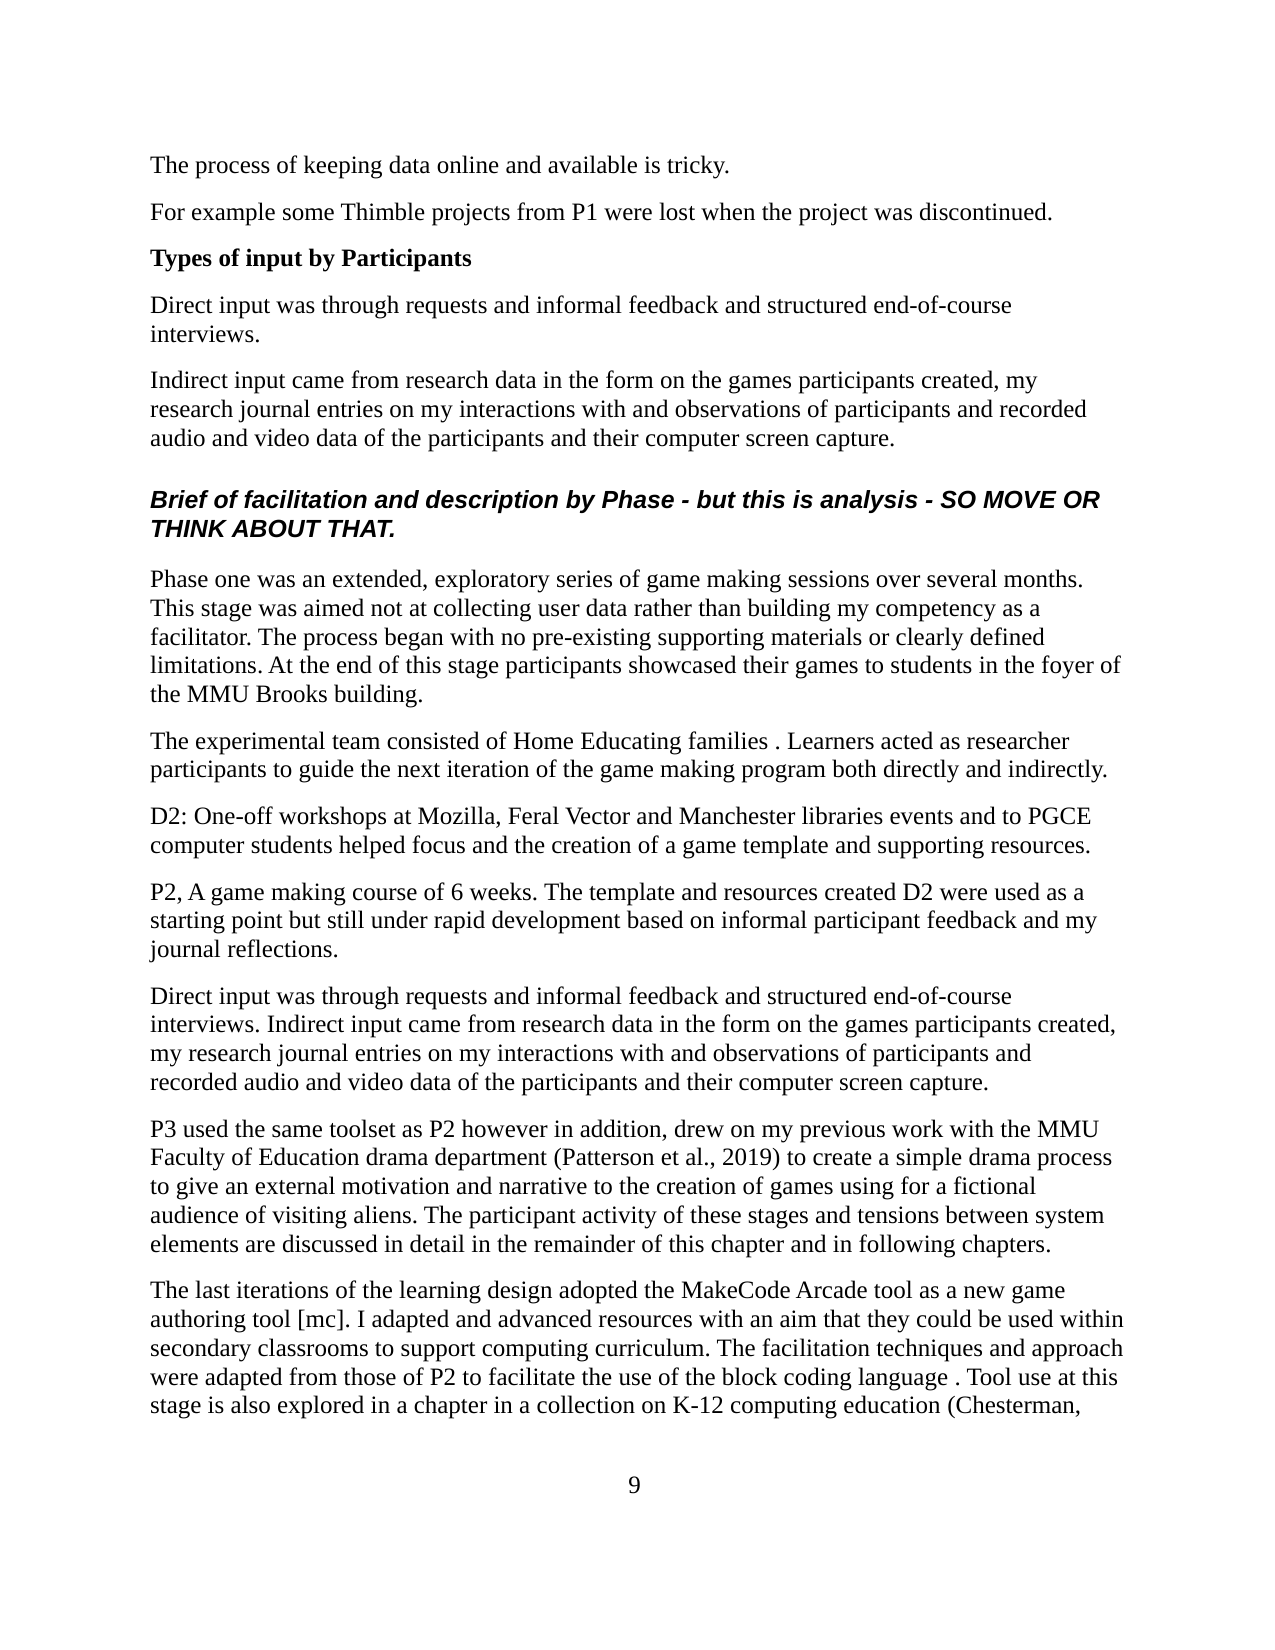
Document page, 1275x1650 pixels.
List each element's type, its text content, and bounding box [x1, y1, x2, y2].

text The last iterations of the learning design adopted the MakeCode Arcade tool as a new game authoring tool [mc]. I adapted and advanced resources with an aim that they could be used within secondary classrooms to support computing curriculum. The facilitation techniques and approach were adapted from those of P2 to facilitate the use of the block coding language . Tool use at this stage is also explored in a chapter in a collection on K-12 computing education (Chesterman, [150, 1275, 1125, 1419]
text Phase one was an extended, exploratory series of game making sessions over several months. This stage was aimed not at collecting user data rather than building my competency as a facilitator. The process began with no pre-existing supporting materials or clearly defined limitations. At the end of this stage participants showcased their games to students in the foyer of the MMU Brooks building. [150, 564, 1125, 708]
text The experimental team consisted of Home Educating families . Learners acted as researcher participants to guide the next iteration of the game making program both directly and indirectly. [150, 726, 1125, 783]
text Types of input by Participants [150, 243, 1125, 272]
text P3 used the same toolset as P2 however in addition, drew on my previous work with the MMU Faculty of Education drama department (Patterson et al., 2019) to create a simple drama process to give an external motivation and narrative to the creation of games using for a fictional audience of visiting aliens. The participant activity of these stages and tensions between system elements are discussed in detail in the remainder of this chapter and in following chapters. [150, 1114, 1125, 1257]
text D2: One-off workshops at Mozilla, Feral Vector and Manchester libraries events and to PGCE computer students helped focus and the creation of a game template and supporting resources. [150, 801, 1125, 859]
text For example some Thimble projects from P1 were lost when the project was discontinued. [150, 197, 1125, 225]
text Direct input was through requests and informal feedback and structured end-of-course interviews. [150, 290, 1125, 347]
text Indirect input came from research data in the form on the games participants created, my research journal entries on my interactions with and observations of participants and recorded audio and video data of the participants and their computer screen capture. [150, 365, 1125, 452]
text Direct input was through requests and informal feedback and structured end-of-course interviews. Indirect input came from research data in the form on the games participants created, my research journal entries on my interactions with and observations of participants and recorded audio and video data of the participants and their computer screen capture. [150, 981, 1125, 1096]
text The process of keeping data online and available is tricky. [150, 150, 1125, 179]
subtitle Brief of facilitation and description by Phase - but this is analysis - SO MOVE OR THINK ABOUT THAT. [150, 486, 1125, 543]
text P2, A game making course of 6 weeks. The template and resources created D2 were used as a starting point but still under rapid development based on informal participant feedback and my journal reflections. [150, 877, 1125, 963]
